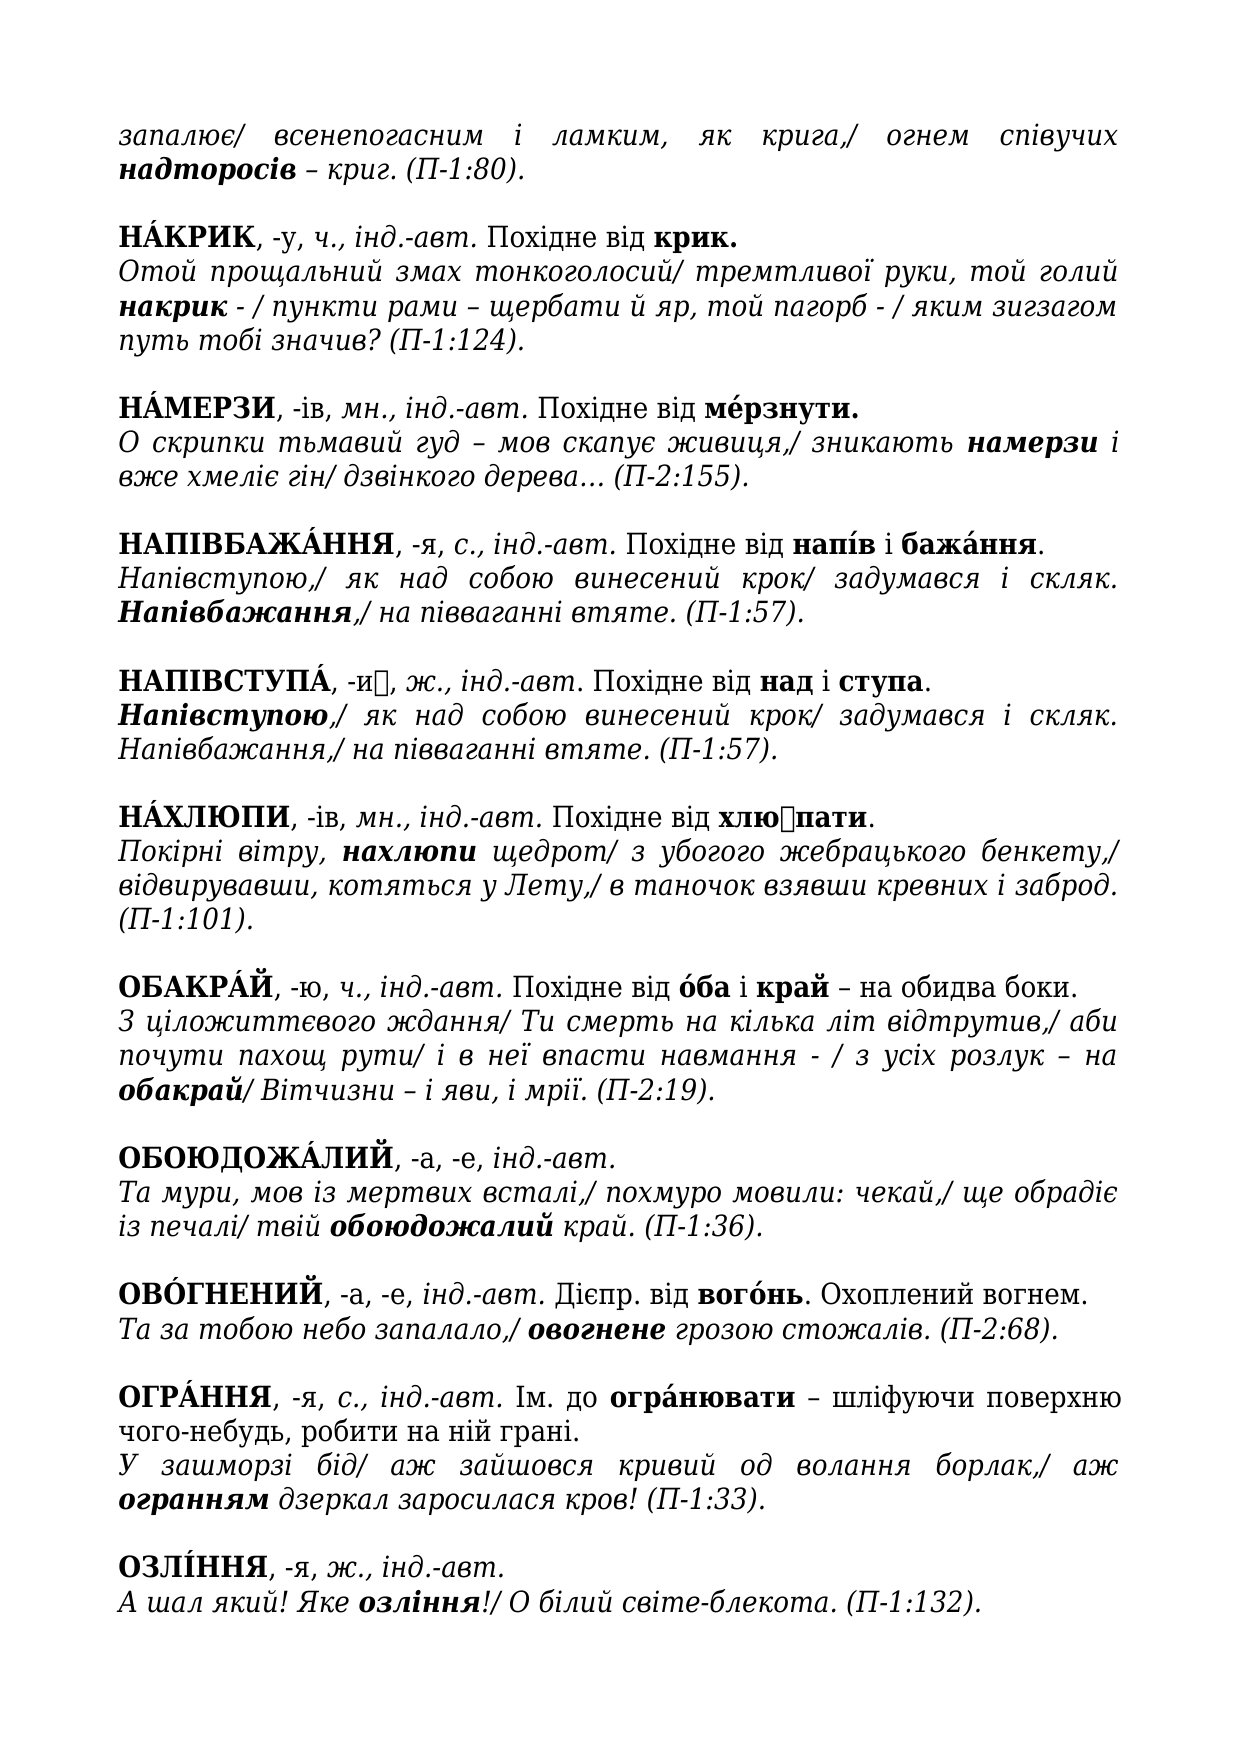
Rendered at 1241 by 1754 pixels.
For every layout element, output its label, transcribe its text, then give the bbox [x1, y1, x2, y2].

text Покірні вітру, нахлюпи щедрот/ з убогого жебрацького бенкету,/ відвирувавши, котяться у Лету,/ в таночок взявши кревних і заброд.(П-1:101). [118, 834, 1122, 937]
text Озлíння, -я, ж., інд.-авт. [118, 1550, 1122, 1584]
text Обоюдожáлий, -а, -е, інд.-авт. [118, 1141, 1122, 1175]
text Та за тобою небо запалало,/ овогнене грозою стожалів. (П-2:68). [118, 1312, 1122, 1346]
text Обакрáй, -ю, ч., інд.-авт. Похідне від óба і край – на обидва боки. [118, 971, 1122, 1005]
text А шал який! Яке озління!/ О білий світе-блекота. (П-1:132). [118, 1584, 1122, 1619]
text Напівступою,/ як над собою винесений крок/ задумався і скляк. Напівбажання,/ на півваганні втяте. (П-1:57). [118, 698, 1122, 766]
text Нáкрик, -у, ч., інд.-авт. Похідне від крик. [118, 220, 1122, 254]
text запалює/ всенепогасним і ламким, як крига,/ огнем співучих надторосів – криг. (П-1:80). [118, 118, 1122, 186]
text Напівступою,/ як над собою винесений крок/ задумався і скляк. Напівбажання,/ на півваганні втяте. (П-1:57). [118, 561, 1122, 630]
text Отой прощальний змах тонкоголосий/ тремтливої руки, той голий накрик - / пункти рами – щербати й яр, той пагорб - / яким зигзагом путь тобі значив? (П-1:124). [118, 254, 1122, 357]
text ОвÓгнений, -а, -е, інд.-авт. Дієпр. від вогóнь. Охоплений вогнем. [118, 1277, 1122, 1312]
text З ціложиттєвого ждання/ Ти смерть на кілька літ відтрутив,/ аби почути пахощ рути/ і в неї впасти навмання - / з усіх розлук – на обакрай/ Вітчизни – і яви, і мрії. (П-2:19). [118, 1005, 1122, 1107]
text Нáмерзи, -ів, мн., інд.-авт. Похідне від мéрзнути. [118, 391, 1122, 425]
text Нáхлюпи, -ів, мн., інд.-авт. Похідне від хлюпати. [118, 800, 1122, 834]
text Напівбажáння, -я, с., інд.-авт. Похідне від напíв і бажáння. [118, 527, 1122, 561]
text Та мури, мов із мертвих всталі,/ похмуро мовили: чекай,/ ще обрадіє із печалі/ твій обоюдожалий край. (П-1:36). [118, 1175, 1122, 1243]
text У зашморзі бід/ аж зайшовся кривий од волання борлак,/ аж огранням дзеркал заросилася кров! (П-1:33). [118, 1448, 1122, 1516]
text Напівступá, -и, ж., інд.-авт. Похідне від над і ступа. [118, 664, 1122, 698]
text О скрипки тьмавий гуд – мов скапує живиця,/ зникають намерзи і вже хмеліє гін/ дзвінкого дерева… (П-2:155). [118, 425, 1122, 493]
text Огрáння, -я, с., інд.-авт. Ім. до огрáнювати – шліфуючи поверхню чого-небудь, робити на ній грані. [118, 1380, 1122, 1448]
